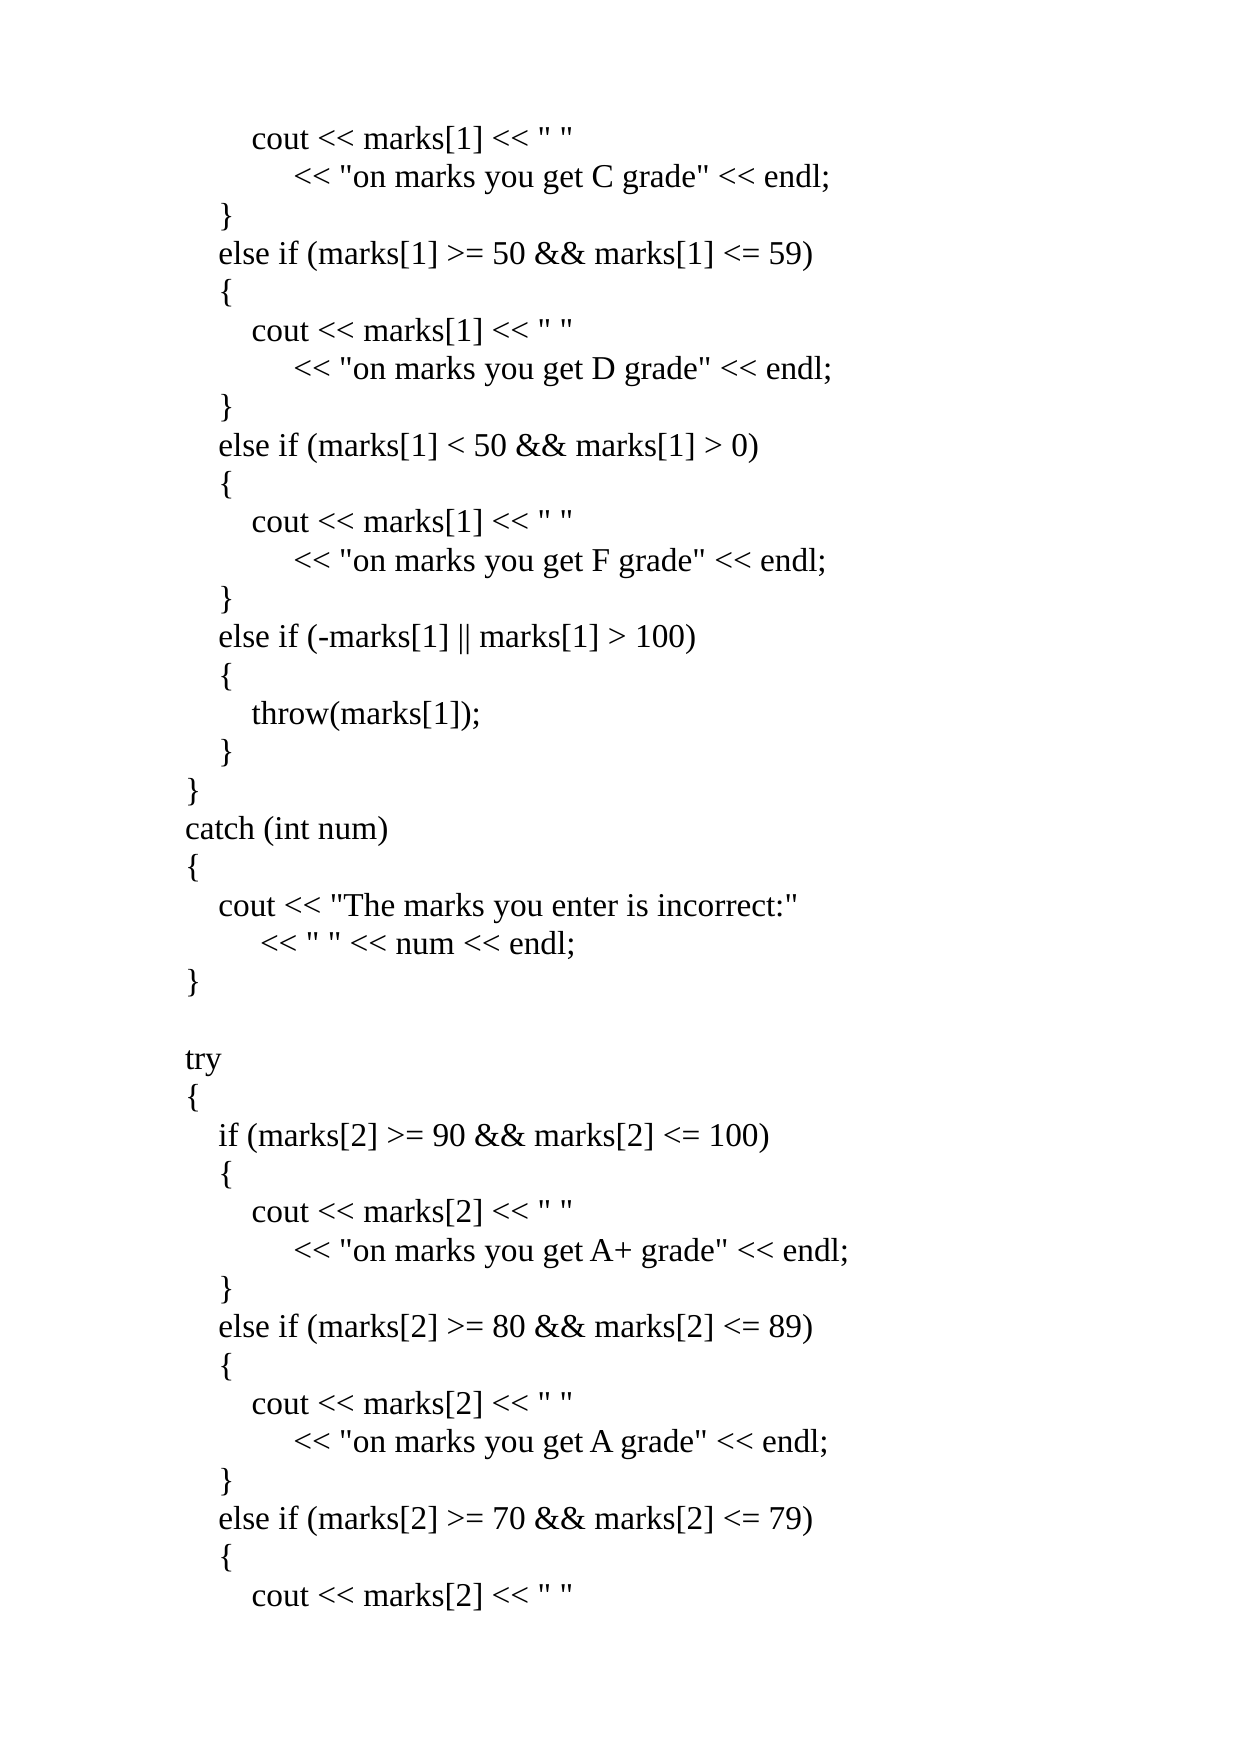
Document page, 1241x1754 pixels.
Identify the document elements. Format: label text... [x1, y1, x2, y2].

text << " " << num << endl; [118, 923, 1122, 961]
text cout << marks[1] << " " [118, 118, 1122, 156]
text try [118, 1038, 1122, 1076]
text cout << marks[2] << " " [118, 1191, 1122, 1230]
text { [118, 1153, 1122, 1191]
text } [118, 578, 1122, 616]
text } [118, 1268, 1122, 1306]
text else if (marks[2] >= 80 && marks[2] <= 89) [118, 1306, 1122, 1345]
text { [118, 1076, 1122, 1115]
text } [118, 1460, 1122, 1498]
text } [118, 770, 1122, 808]
text cout << marks[2] << " " [118, 1383, 1122, 1421]
text else if (marks[1] < 50 && marks[1] > 0) [118, 425, 1122, 463]
text } [118, 731, 1122, 770]
text { [118, 1345, 1122, 1383]
text { [118, 655, 1122, 693]
text << "on marks you get A grade" << endl; [118, 1421, 1122, 1460]
text throw(marks[1]); [118, 693, 1122, 731]
text cout << marks[2] << " " [118, 1575, 1122, 1613]
text else if (marks[1] >= 50 && marks[1] <= 59) [118, 233, 1122, 271]
text { [118, 271, 1122, 310]
text if (marks[2] >= 90 && marks[2] <= 100) [118, 1115, 1122, 1153]
text } [118, 195, 1122, 233]
text << "on marks you get D grade" << endl; [118, 348, 1122, 386]
text catch (int num) [118, 808, 1122, 846]
text { [118, 1536, 1122, 1575]
text } [118, 386, 1122, 425]
text cout << marks[1] << " " [118, 310, 1122, 348]
text { [118, 846, 1122, 885]
text << "on marks you get F grade" << endl; [118, 540, 1122, 578]
text cout << "The marks you enter is incorrect:" [118, 885, 1122, 923]
text { [118, 463, 1122, 501]
text else if (marks[2] >= 70 && marks[2] <= 79) [118, 1498, 1122, 1536]
text else if (-marks[1] || marks[1] > 100) [118, 616, 1122, 655]
text << "on marks you get A+ grade" << endl; [118, 1230, 1122, 1268]
text } [118, 961, 1122, 1000]
text cout << marks[1] << " " [118, 501, 1122, 540]
text << "on marks you get C grade" << endl; [118, 156, 1122, 195]
